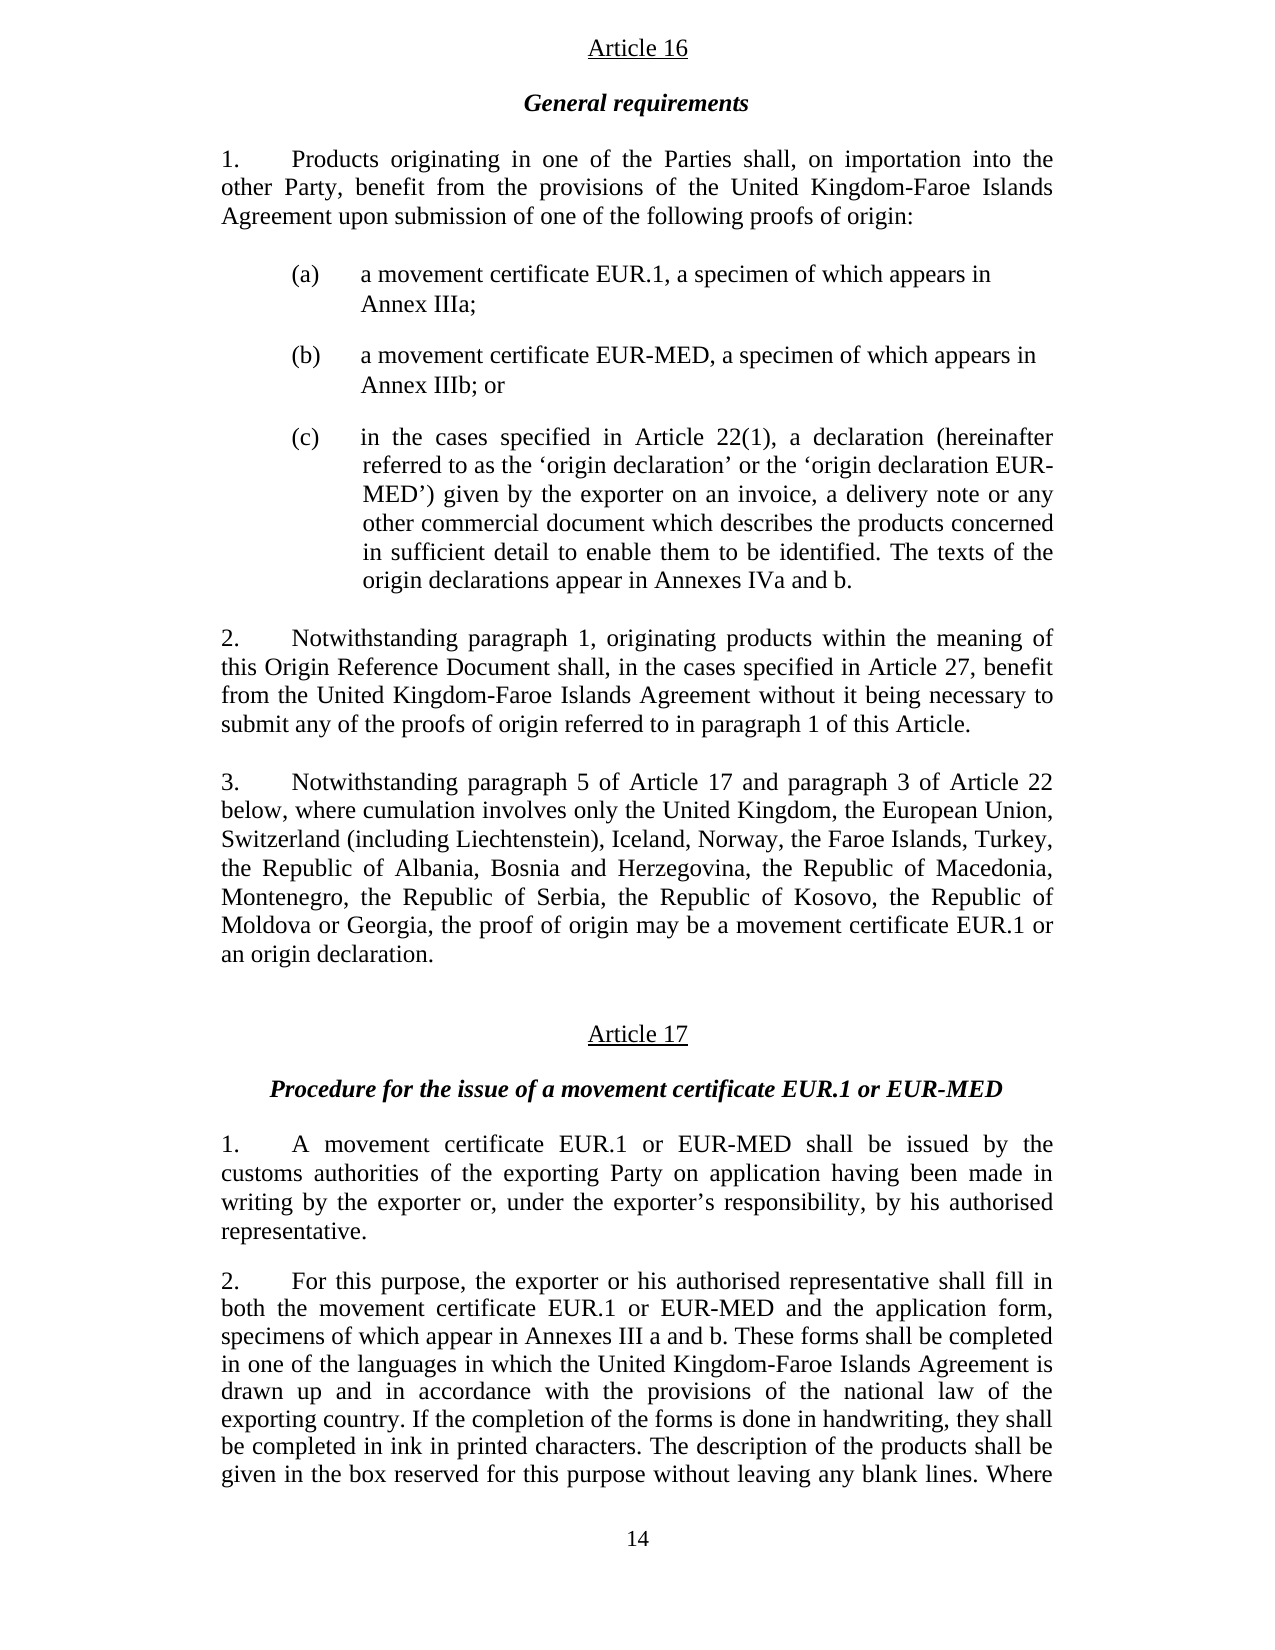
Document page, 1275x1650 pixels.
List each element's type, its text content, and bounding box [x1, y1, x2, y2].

list a movement certificate EUR-MED, a specimen of which appears in Annex IIIb; or [291, 340, 1054, 399]
list Products originating in one of the Parties shall, on importation into the other Party, benefit from the provisions of the United Kingdom-Faroe Islands Agreement upon submission of one of the following proofs of origin: [221, 144, 1054, 230]
subtitle Article 16 [150, 33, 1125, 62]
list a movement certificate EUR.1, a specimen of which appears in Annex IIIa; [291, 259, 1054, 318]
subtitle Procedure for the issue of a movement certificate EUR.1 or EUR-MED [150, 1074, 1125, 1103]
list Notwithstanding paragraph 1, originating products within the meaning of this Origin Reference Document shall, in the cases specified in Article 27, benefit from the United Kingdom-Faroe Islands Agreement without it being necessary to submit any of the proofs of origin referred to in paragraph 1 of this Article. [221, 623, 1054, 738]
subtitle Article 17 [150, 1019, 1125, 1048]
list Notwithstanding paragraph 5 of Article 17 and paragraph 3 of Article 22 below, where cumulation involves only the United Kingdom, the European Union, Switzerland (including Liechtenstein), Iceland, Norway, the Faroe Islands, Turkey, the Republic of Albania, Bosnia and Herzegovina, the Republic of Macedonia, Montenegro, the Republic of Serbia, the Republic of Kosovo, the Republic of Moldova or Georgia, the proof of origin may be a movement certificate EUR.1 or an origin declaration. [221, 767, 1054, 968]
list A movement certificate EUR.1 or EUR-MED shall be issued by the customs authorities of the exporting Party on application having been made in writing by the exporter or, under the exporter’s responsibility, by his authorised representative. [221, 1129, 1054, 1244]
list in the cases specified in Article 22(1), a declaration (hereinafter referred to as the ‘origin declaration’ or the ‘origin declaration EUR-MED’) given by the exporter on an invoice, a delivery note or any other commercial document which describes the products concerned in sufficient detail to enable them to be identified. The texts of the origin declarations appear in Annexes IVa and b. [291, 422, 1054, 594]
subtitle General requirements [150, 88, 1125, 117]
list For this purpose, the exporter or his authorised representative shall fill in both the movement certificate EUR.1 or EUR-MED and the application form, specimens of which appear in Annexes III a and b. These forms shall be completed in one of the languages in which the United Kingdom-Faroe Islands Agreement is drawn up and in accordance with the provisions of the national law of the exporting country. If the completion of the forms is done in handwriting, they shall be completed in ink in printed characters. The description of the products shall be given in the box reserved for this purpose without leaving any blank lines. Where [221, 1267, 1054, 1488]
